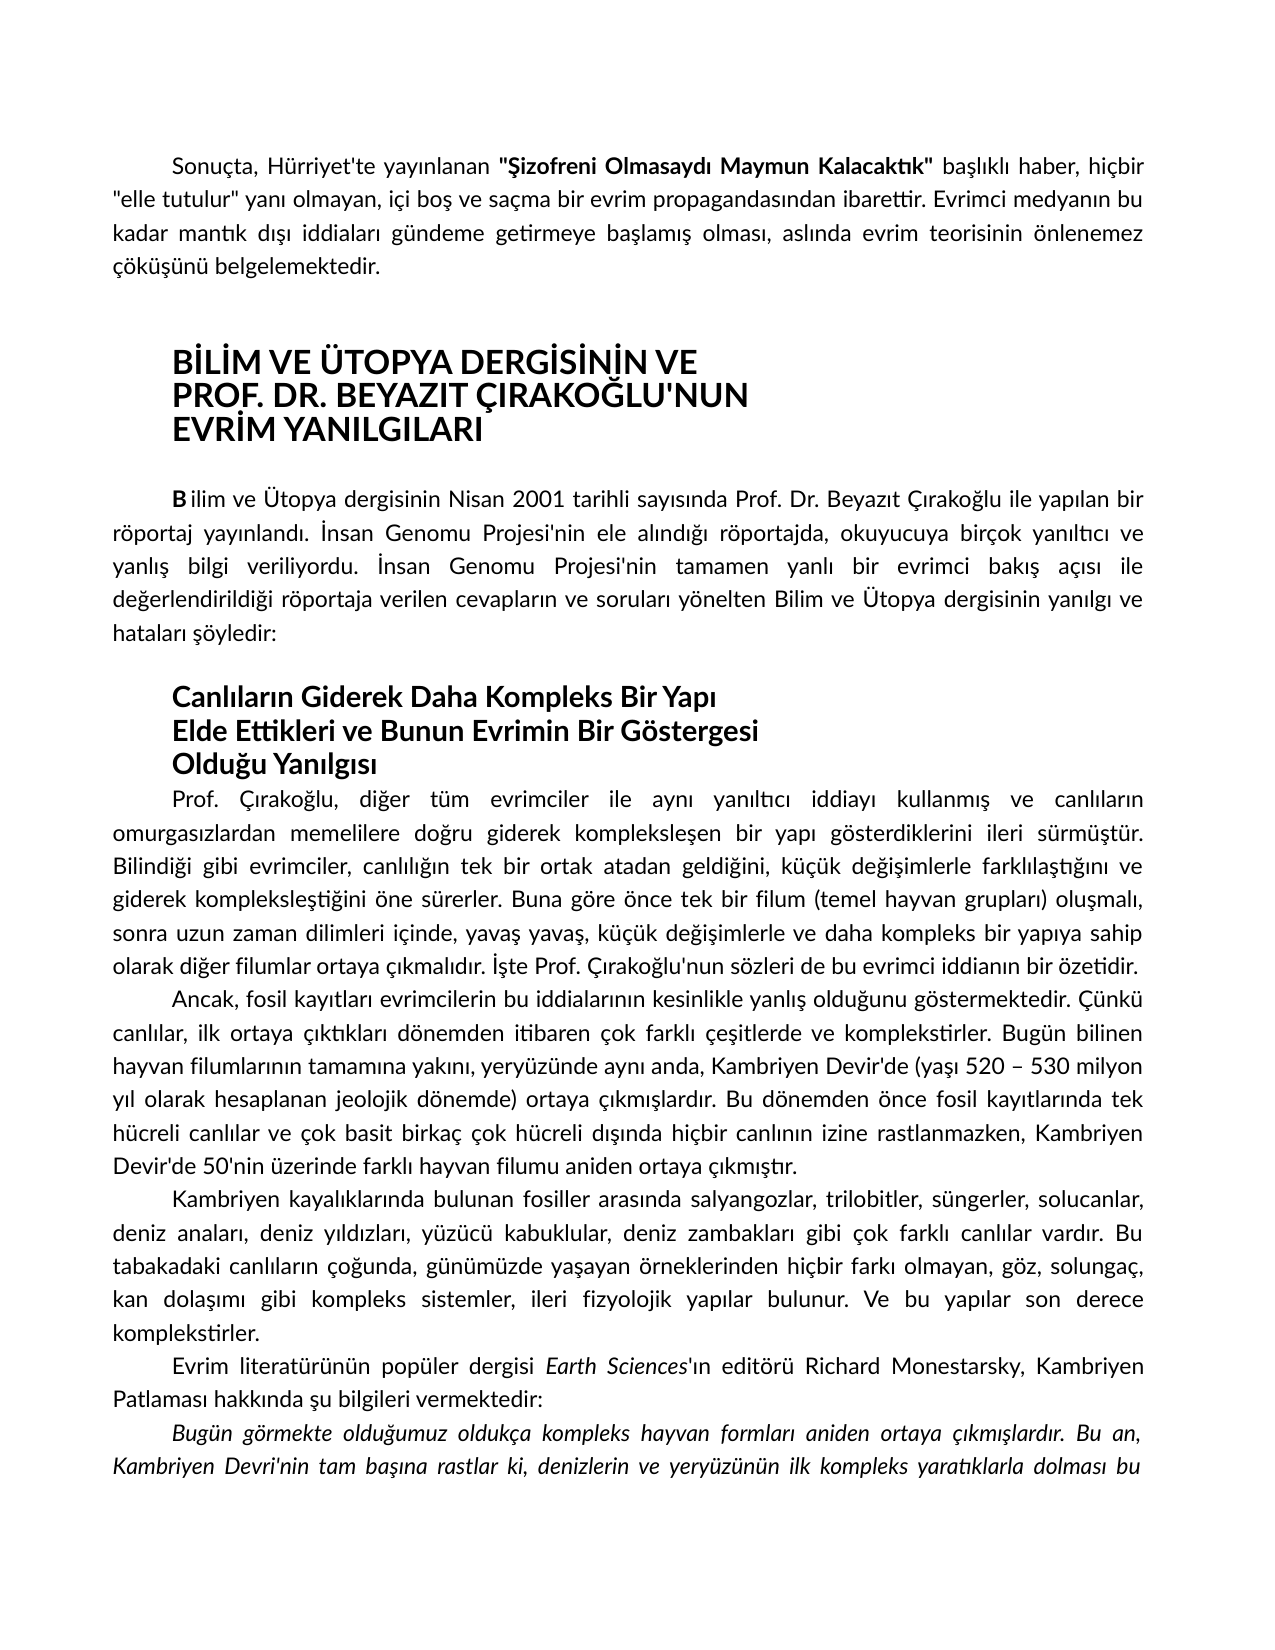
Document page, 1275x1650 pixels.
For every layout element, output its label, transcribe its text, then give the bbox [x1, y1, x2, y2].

text Ancak, fosil kayıtları evrimcilerin bu iddialarının kesinlikle yanlış olduğunu göstermektedir. Çünkü canlılar, ilk ortaya çıktıkları dönemden itibaren çok farklı çeşitlerde ve komplekstirler. Bugün bilinen hayvan filumlarının tamamına yakını, yeryüzünde aynı anda, Kambriyen Devir'de (yaşı 520 – 530 milyon yıl olarak hesaplanan jeolojik dönemde) ortaya çıkmışlardır. Bu dönemden önce fosil kayıtlarında tek hücreli canlılar ve çok basit birkaç çok hücreli dışında hiçbir canlının izine rastlanmazken, Kambriyen Devir'de 50'nin üzerinde farklı hayvan filumu aniden ortaya çıkmıştır. [112, 981, 1145, 1181]
text Elde Ettikleri ve Bunun Evrimin Bir Göstergesi [112, 714, 1145, 748]
text Evrim literatürünün popüler dergisi Earth Sciences'ın editörü Richard Monestarsky, Kambriyen Patlaması hakkında şu bilgileri vermektedir: [112, 1348, 1145, 1414]
text BİLİM VE ÜTOPYA DERGİSİNİN VE [112, 348, 1145, 381]
text Sonuçta, Hürriyet'te yayınlanan "Şizofreni Olmasaydı Maymun Kalacaktık" başlıklı haber, hiçbir "elle tutulur" yanı olmayan, içi boş ve saçma bir evrim propagandasından ibarettir. Evrimci medyanın bu kadar mantık dışı iddiaları gündeme getirmeye başlamış olması, aslında evrim teorisinin önlenemez çöküşünü belgelemektedir. [112, 148, 1145, 281]
text EVRİM YANILGILARI [112, 414, 1145, 448]
text Bilim ve Ütopya dergisinin Nisan 2001 tarihli sayısında Prof. Dr. Beyazıt Çırakoğlu ile yapılan bir röportaj yayınlandı. İnsan Genomu Projesi'nin ele alındığı röportajda, okuyucuya birçok yanıltıcı ve yanlış bilgi veriliyordu. İnsan Genomu Projesi'nin tamamen yanlı bir evrimci bakış açısı ile değerlendirildiği röportaja verilen cevapların ve soruları yönelten Bilim ve Ütopya dergisinin yanılgı ve hataları şöyledir: [112, 481, 1145, 648]
text Olduğu Yanılgısı [112, 748, 1145, 781]
text Prof. Çırakoğlu, diğer tüm evrimciler ile aynı yanıltıcı iddiayı kullanmış ve canlıların omurgasızlardan memelilere doğru giderek kompleksleşen bir yapı gösterdiklerini ileri sürmüştür. Bilindiği gibi evrimciler, canlılığın tek bir ortak atadan geldiğini, küçük değişimlerle farklılaştığını ve giderek kompleksleştiğini öne sürerler. Buna göre önce tek bir filum (temel hayvan grupları) oluşmalı, sonra uzun zaman dilimleri içinde, yavaş yavaş, küçük değişimlerle ve daha kompleks bir yapıya sahip olarak diğer filumlar ortaya çıkmalıdır. İşte Prof. Çırakoğlu'nun sözleri de bu evrimci iddianın bir özetidir. [112, 781, 1145, 981]
text Kambriyen kayalıklarında bulunan fosiller arasında salyangozlar, trilobitler, süngerler, solucanlar, deniz anaları, deniz yıldızları, yüzücü kabuklular, deniz zambakları gibi çok farklı canlılar vardır. Bu tabakadaki canlıların çoğunda, günümüzde yaşayan örneklerinden hiçbir farkı olmayan, göz, solungaç, kan dolaşımı gibi kompleks sistemler, ileri fizyolojik yapılar bulunur. Ve bu yapılar son derece komplekstirler. [112, 1181, 1145, 1348]
text PROF. DR. BEYAZIT ÇIRAKOĞLU'NUN [112, 381, 1145, 414]
text Canlıların Giderek Daha Kompleks Bir Yapı [112, 681, 1145, 714]
text Bugün görmekte olduğumuz oldukça kompleks hayvan formları aniden ortaya çıkmışlardır. Bu an, Kambriyen Devri'nin tam başına rastlar ki, denizlerin ve yeryüzünün ilk kompleks yaratıklarla dolması bu [112, 1414, 1145, 1481]
